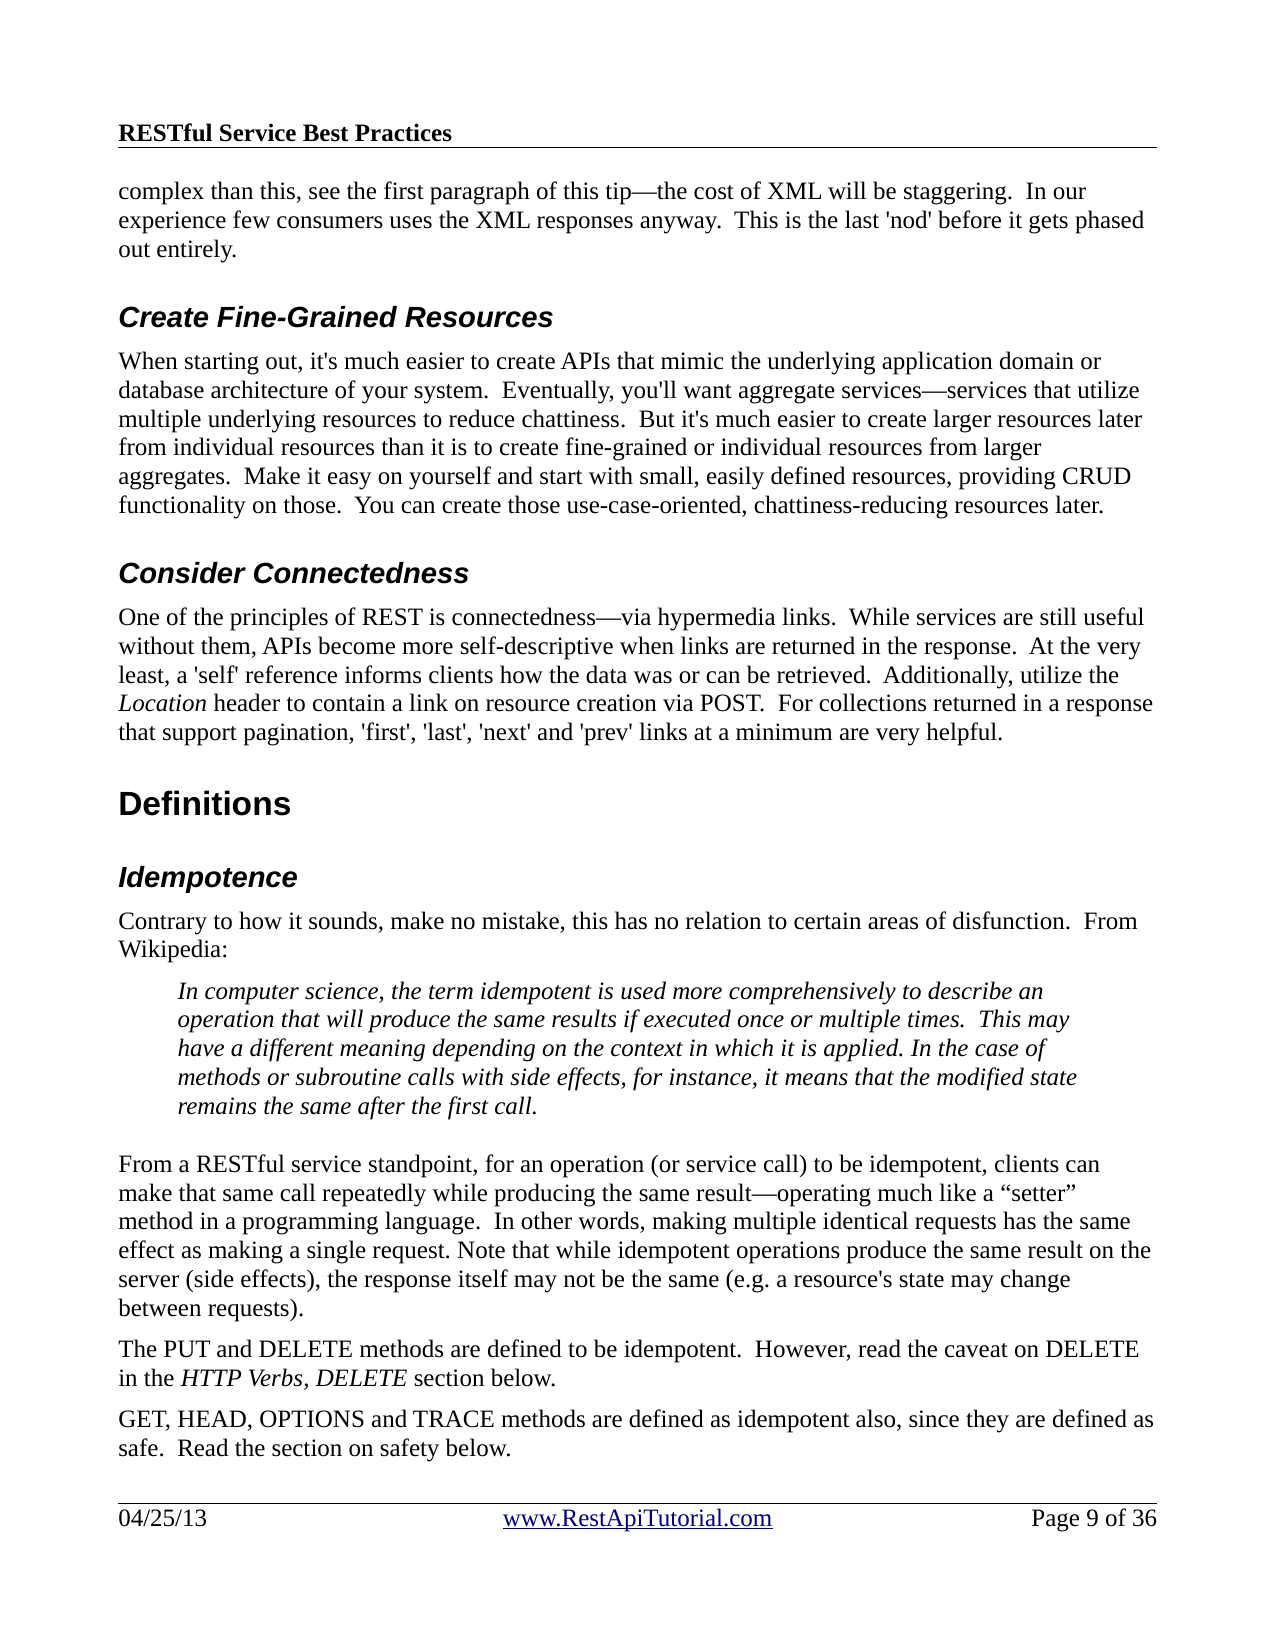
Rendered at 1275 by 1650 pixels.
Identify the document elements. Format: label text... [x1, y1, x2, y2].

text complex than this, see the first paragraph of this tip—the cost of XML will be staggering. In our experience few consumers uses the XML responses anyway. This is the last 'nod' before it gets phased out entirely. [118, 176, 1157, 263]
text In computer science, the term idempotent is used more comprehensively to describe an operation that will produce the same results if executed once or multiple times. This may have a different meaning depending on the context in which it is applied. In the case of methods or subroutine calls with side effects, for instance, it means that the modified state remains the same after the first call. [177, 976, 1098, 1119]
text From a RESTful service standpoint, for an operation (or service call) to be idempotent, clients can make that same call repeatedly while producing the same result—operating much like a “setter” method in a programming language. In other words, making multiple identical requests has the same effect as making a single request. Note that while idempotent operations produce the same result on the server (side effects), the response itself may not be the same (e.g. a resource's state may change between requests). [118, 1149, 1157, 1321]
text One of the principles of REST is connectedness—via hypermedia links. While services are still useful without them, APIs become more self-descriptive when links are returned in the response. At the very least, a 'self' reference informs clients how the data was or can be retrieved. Additionally, utilize the Location header to contain a link on resource creation via POST. For collections returned in a response that support pagination, 'first', 'last', 'next' and 'prev' links at a minimum are very helpful. [118, 602, 1157, 746]
text When starting out, it's much easier to create APIs that mimic the underlying application domain or database architecture of your system. Eventually, you'll want aggregate services—services that utilize multiple underlying resources to reduce chattiness. But it's much easier to create larger resources later from individual resources than it is to create fine-grained or individual resources from larger aggregates. Make it easy on yourself and start with small, easily defined resources, providing CRUD functionality on those. You can create those use-case-oriented, chattiness-reducing resources later. [118, 346, 1157, 519]
subtitle Create Fine-Grained Resources [118, 300, 1157, 334]
subtitle Consider Connectedness [118, 556, 1157, 590]
text GET, HEAD, OPTIONS and TRACE methods are defined as idempotent also, since they are defined as safe. Read the section on safety below. [118, 1404, 1157, 1461]
text The PUT and DELETE methods are defined to be idempotent. However, read the caveat on DELETE in the HTTP Verbs, DELETE section below. [118, 1334, 1157, 1391]
text Contrary to how it sounds, make no mistake, this has no relation to certain areas of disfunction. From Wikipedia: [118, 906, 1157, 963]
subtitle Definitions [118, 783, 1157, 822]
subtitle Idempotence [118, 860, 1157, 893]
